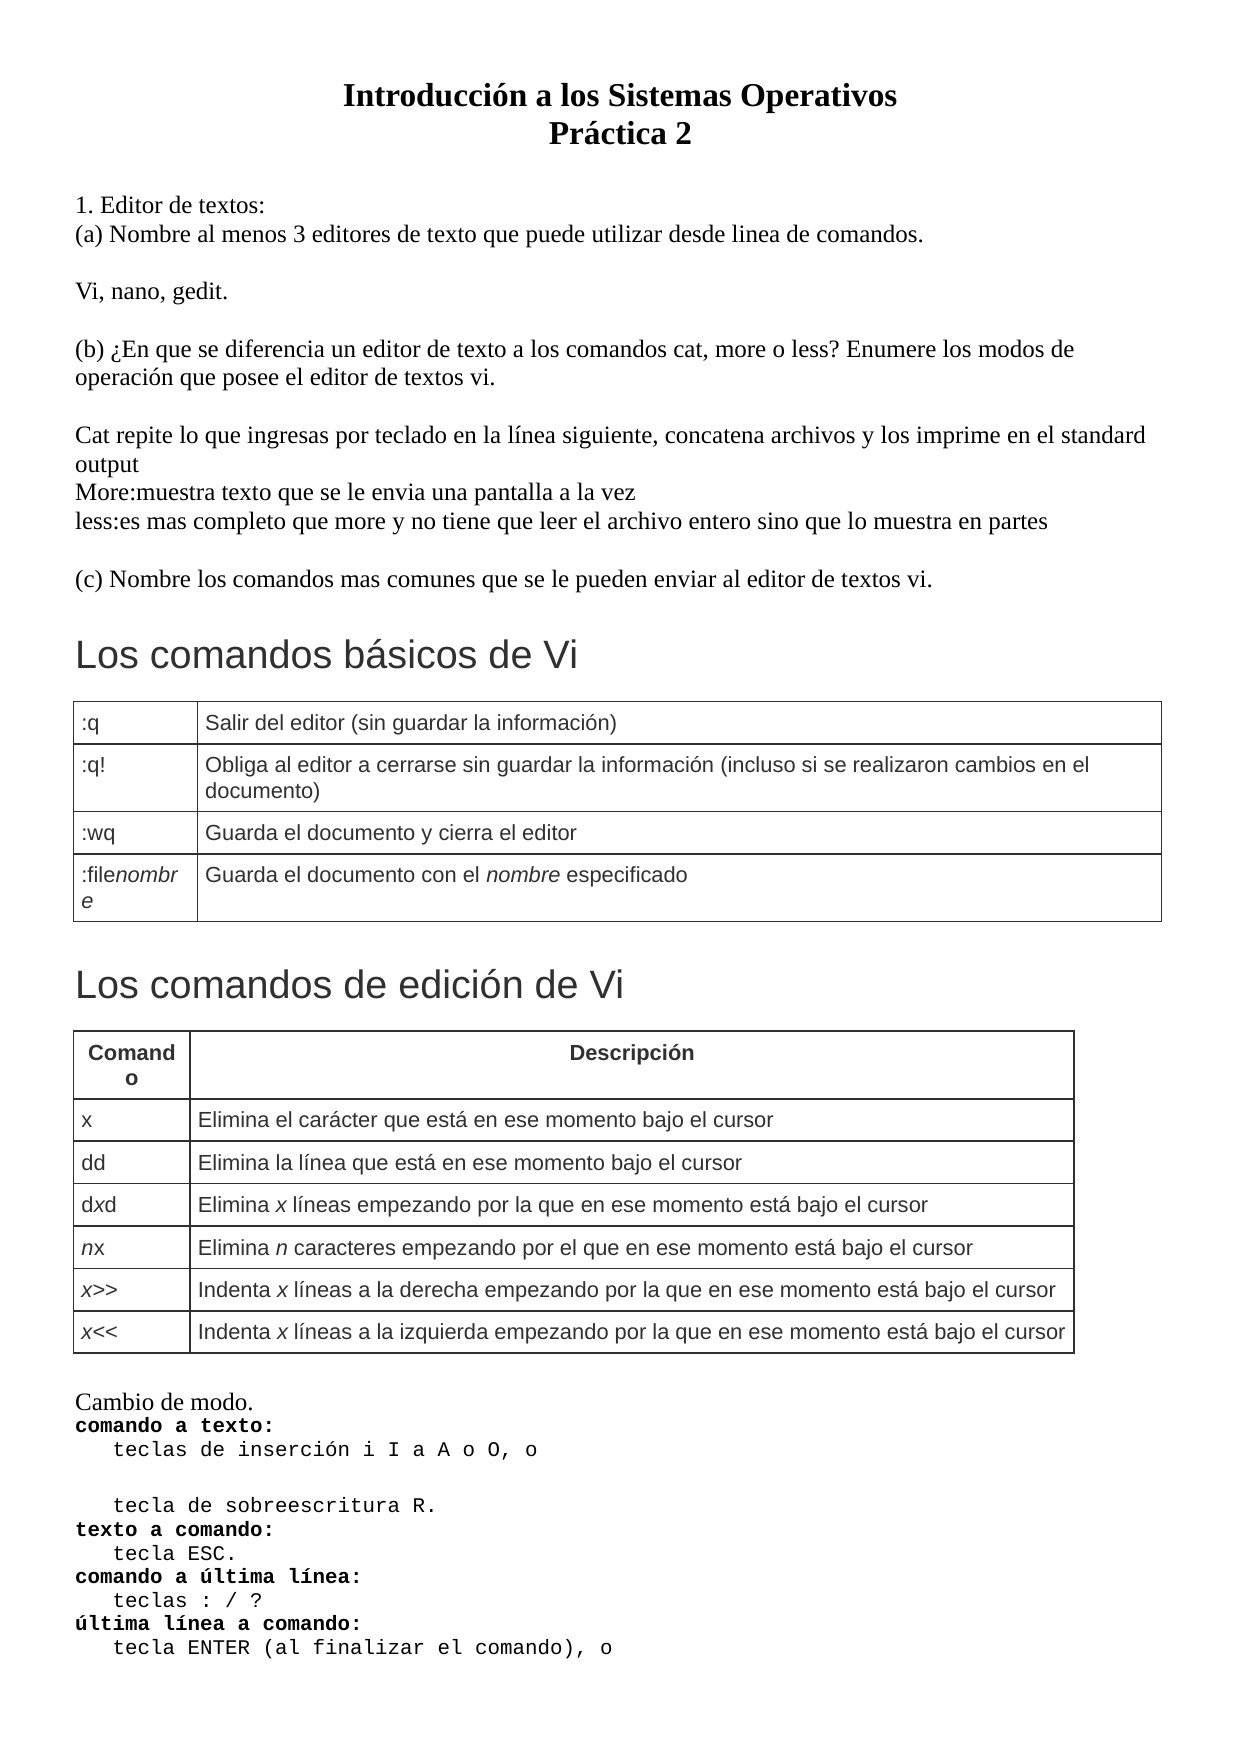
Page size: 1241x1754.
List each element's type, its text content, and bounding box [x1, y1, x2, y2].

subtitle Los comandos de edición de Vi [75, 961, 1165, 1007]
table_cell Guarda el documento con el nombre especificado [198, 855, 1161, 921]
table_cell :wq [74, 812, 197, 853]
text (a) Nombre al menos 3 editores de texto que puede utilizar desde linea de comandos. [75, 219, 1165, 247]
table_cell x [74, 1100, 189, 1140]
text teclas de inserción i I a A o O, o [75, 1439, 1165, 1463]
table_cell dd [74, 1142, 189, 1183]
subtitle Cambio de modo. [75, 1387, 1165, 1416]
text tecla ENTER (al finalizar el comando), o [75, 1637, 1165, 1661]
table_cell dxd [74, 1184, 189, 1225]
text tecla de sobreescritura R. [75, 1463, 1165, 1519]
text texto a comando: [75, 1519, 1165, 1542]
table_cell Obliga al editor a cerrarse sin guardar la información (incluso si se realizaron cambios en el documento) [198, 745, 1161, 811]
table_cell Elimina n caracteres empezando por el que en ese momento está bajo el cursor [191, 1227, 1073, 1267]
text 1. Editor de textos: [75, 190, 1165, 219]
table_header Descripción [191, 1032, 1073, 1098]
table_cell :q! [74, 745, 197, 811]
text (b) ¿En que se diferencia un editor de texto a los comandos cat, more o less? Enumere los modos de operación que posee el editor de textos vi. [75, 334, 1165, 391]
table_header Salir del editor (sin guardar la información) [198, 702, 1161, 743]
text última línea a comando: [75, 1613, 1165, 1637]
text Introducción a los Sistemas Operativos [75, 75, 1165, 113]
table_cell :filenombre [74, 855, 197, 921]
table_header :q [74, 702, 197, 743]
table_cell x<< [74, 1312, 189, 1352]
table_cell Elimina la línea que está en ese momento bajo el cursor [191, 1142, 1073, 1183]
table_cell Indenta x líneas a la izquierda empezando por la que en ese momento está bajo el cursor [191, 1312, 1073, 1352]
table_cell Guarda el documento y cierra el editor [198, 812, 1161, 853]
table_cell x>> [74, 1269, 189, 1310]
text (c) Nombre los comandos mas comunes que se le pueden enviar al editor de textos vi. [75, 564, 1165, 592]
text Práctica 2 [75, 113, 1165, 152]
table_cell nx [74, 1227, 189, 1267]
text comando a última línea: [75, 1566, 1165, 1590]
text Vi, nano, gedit. [75, 276, 1165, 305]
table_cell Elimina el carácter que está en ese momento bajo el cursor [191, 1100, 1073, 1140]
table_header Comando [74, 1032, 189, 1098]
table_cell Elimina x líneas empezando por la que en ese momento está bajo el cursor [191, 1184, 1073, 1225]
text comando a texto: [75, 1416, 1165, 1439]
table_cell Indenta x líneas a la derecha empezando por la que en ese momento está bajo el cursor [191, 1269, 1073, 1310]
text tecla ESC. [75, 1542, 1165, 1566]
text teclas : / ? [75, 1590, 1165, 1613]
text More:muestra texto que se le envia una pantalla a la vez [75, 477, 1165, 506]
text less:es mas completo que more y no tiene que leer el archivo entero sino que lo muestra en partes [75, 506, 1165, 535]
text Cat repite lo que ingresas por teclado en la línea siguiente, concatena archivos y los imprime en el standard output [75, 420, 1165, 477]
subtitle Los comandos básicos de Vi [75, 632, 1165, 677]
